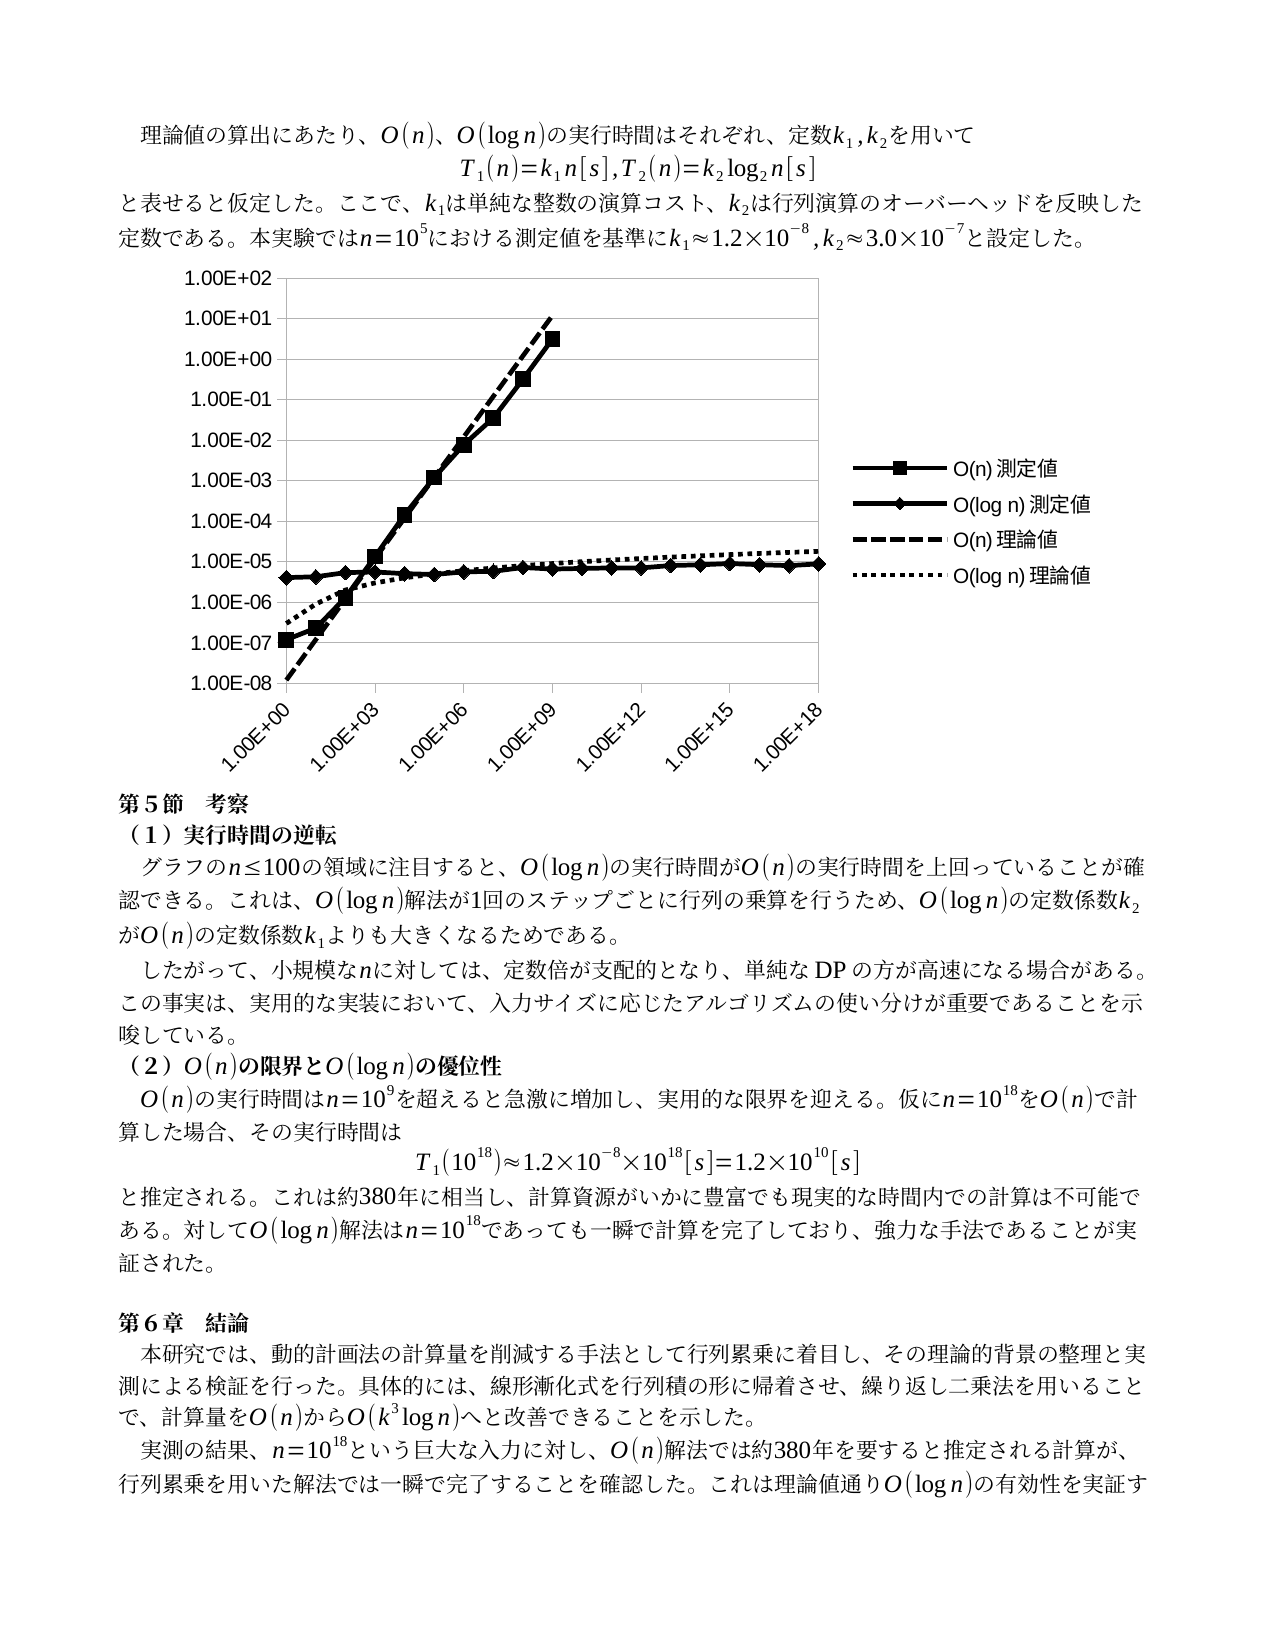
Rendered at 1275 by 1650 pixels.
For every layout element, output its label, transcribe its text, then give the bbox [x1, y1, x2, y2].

text グラフのの領域に注目すると、の実行時間がの実行時間を上回っていることが確認できる。これは、解法が回のステップごとに行列の乗算を行うため、の定数係数がの定数係数よりも大きくなるためである。 [118, 850, 1157, 953]
text の実行時間はを超えると急激に増加し、実用的な限界を迎える。仮にをで計算した場合、その実行時間は [118, 1082, 1157, 1147]
text 本研究では、動的計画法の計算量を削減する手法として行列累乗に着目し、その理論的背景の整理と実測による検証を行った。具体的には、線形漸化式を行列積の形に帰着させ、繰り返し二乗法を用いることで、計算量をからへと改善できることを示した。 [118, 1338, 1157, 1434]
text と推定される。これは約年に相当し、計算資源がいかに豊富でも現実的な時間内での計算は不可能である。対して解法はであっても一瞬で計算を完了しており、強力な手法であることが実証された。 [118, 1180, 1157, 1277]
text と表せると仮定した。ここで、は単純な整数の演算コスト、は行列演算のオーバーヘッドを反映した定数である。本実験ではにおける測定値を基準にと設定した。 [118, 186, 1157, 256]
text （１）実行時間の逆転 [118, 819, 1157, 850]
text （２）の限界との優位性 [118, 1049, 1157, 1082]
text 実測の結果、という巨大な入力に対し、解法では約年を要すると推定される計算が、行列累乗を用いた解法では一瞬で完了することを確認した。これは理論値通りの有効性を実証するものである。一方で、程度の小規模な入力においては、行列演算のオーバーヘッドにより解法の方が高速になるという逆転現象も観測された。 [118, 1434, 1157, 1500]
text 第５節 考察 [118, 256, 1157, 819]
text 理論値の算出にあたり、、の実行時間はそれぞれ、定数を用いて [118, 118, 1157, 153]
text したがって、小規模なに対しては、定数倍が支配的となり、単純なDPの方が高速になる場合がある。この事実は、実用的な実装において、入力サイズに応じたアルゴリズムの使い分けが重要であることを示唆している。 [118, 953, 1157, 1049]
text 第６章 結論 [118, 1306, 1157, 1338]
